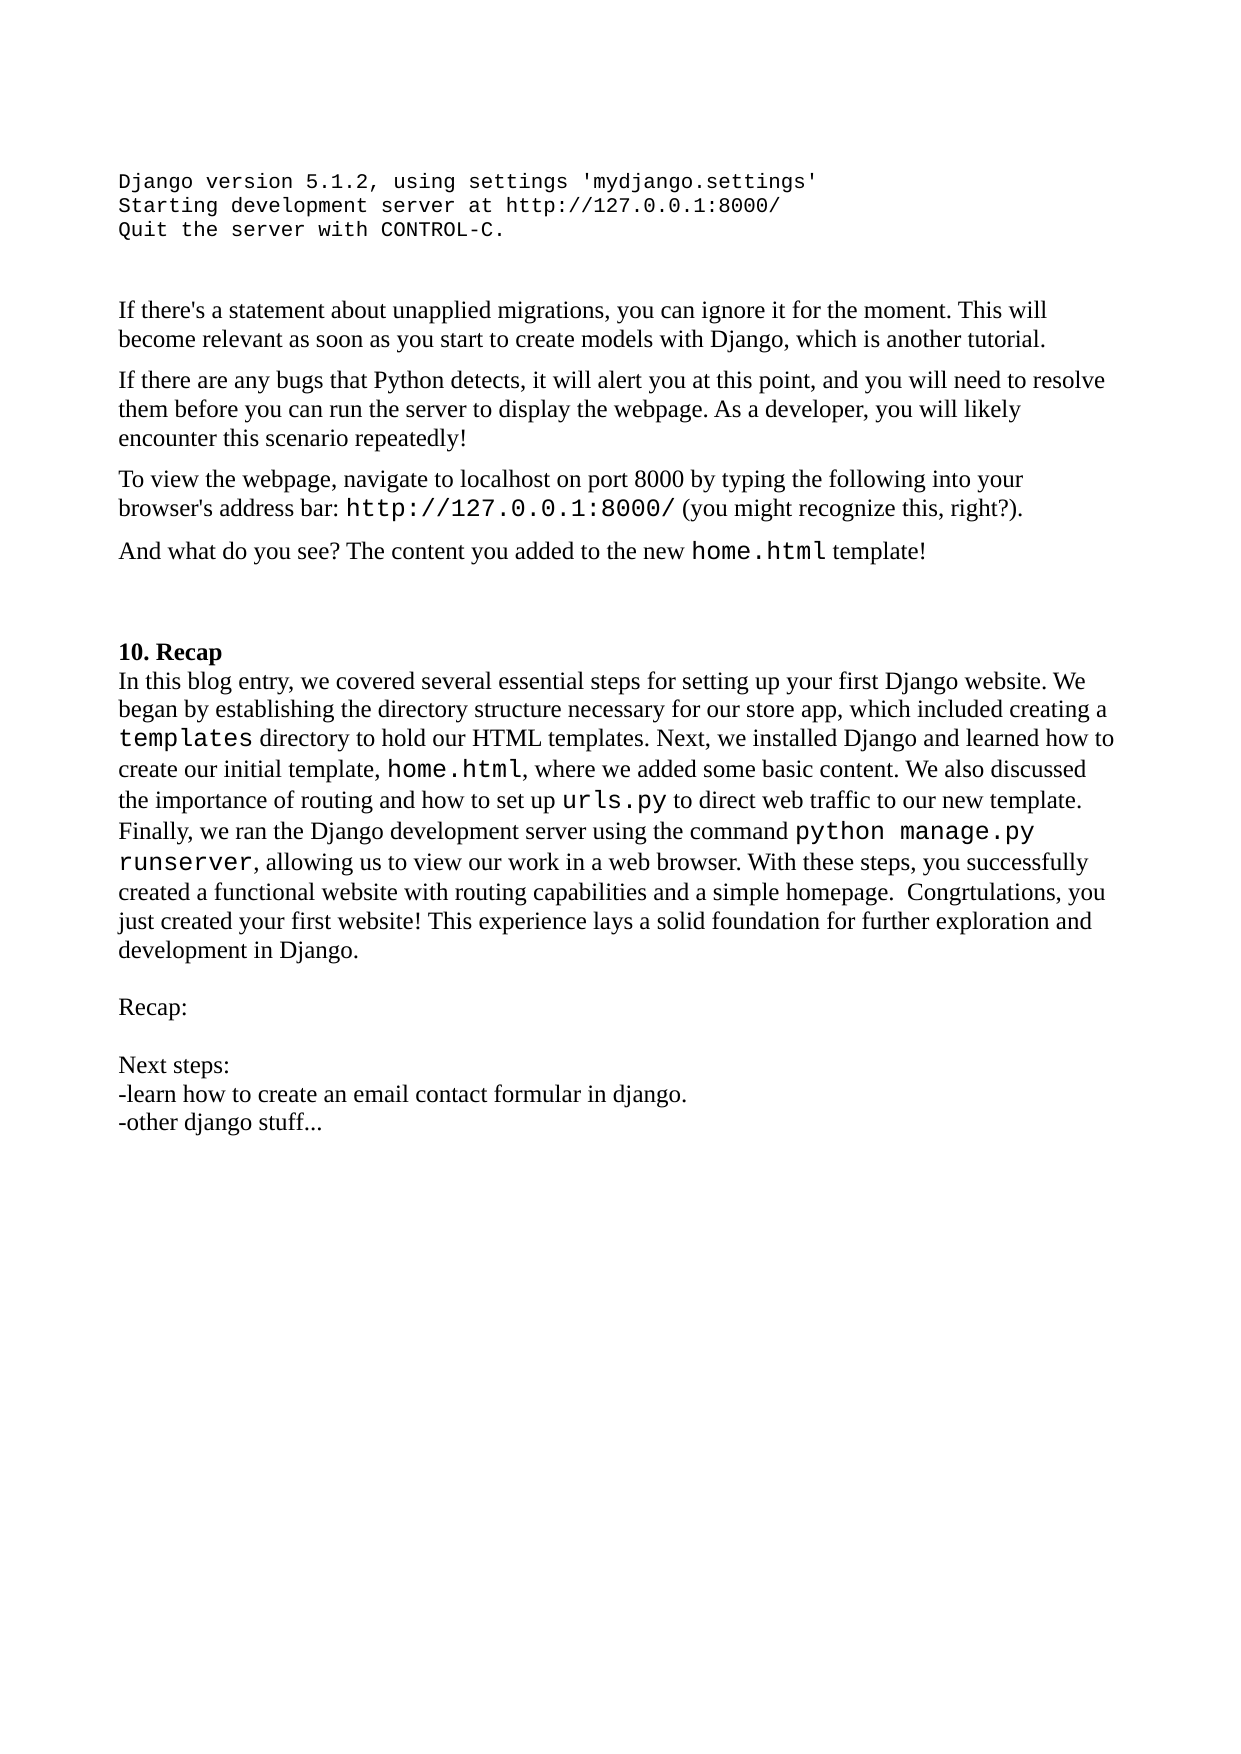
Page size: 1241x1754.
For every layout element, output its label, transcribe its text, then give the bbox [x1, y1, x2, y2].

text Starting development server at http://127.0.0.1:8000/ [118, 195, 1122, 218]
text Quit the server with CONTROL-C. [118, 218, 1122, 242]
text Next steps: [118, 1050, 1122, 1079]
text Django version 5.1.2, using settings 'mydjango.settings' [118, 171, 1122, 195]
text In this blog entry, we covered several essential steps for setting up your first Django website. We began by establishing the directory structure necessary for our store app, which included creating a templates directory to hold our HTML templates. Next, we installed Django and learned how to create our initial template, home.html, where we added some basic content. We also discussed the importance of routing and how to set up urls.py to direct web traffic to our new template. Finally, we ran the Django development server using the command python manage.py runserver, allowing us to view our work in a web browser. With these steps, you successfully created a functional website with routing capabilities and a simple homepage. Congrtulations, you just created your first website! This experience lays a solid foundation for further exploration and development in Django. [118, 666, 1122, 964]
text If there's a statement about unapplied migrations, you can ignore it for the moment. This will become relevant as soon as you start to create models with Django, which is another tutorial. [118, 295, 1122, 353]
text To view the webpage, navigate to localhost on port 8000 by typing the following into your browser's address bar: http://127.0.0.1:8000/ (you might recognize this, right?). [118, 464, 1122, 524]
text And what do you see? The content you added to the new home.html template! [118, 536, 1122, 567]
text Recap: [118, 992, 1122, 1021]
text -learn how to create an email contact formular in django. [118, 1079, 1122, 1107]
text -other django stuff... [118, 1107, 1122, 1136]
text If there are any bugs that Python detects, it will alert you at this point, and you will need to resolve them before you can run the server to display the webpage. As a developer, you will likely encounter this scenario repeatedly! [118, 365, 1122, 452]
text 10. Recap [118, 637, 1122, 666]
